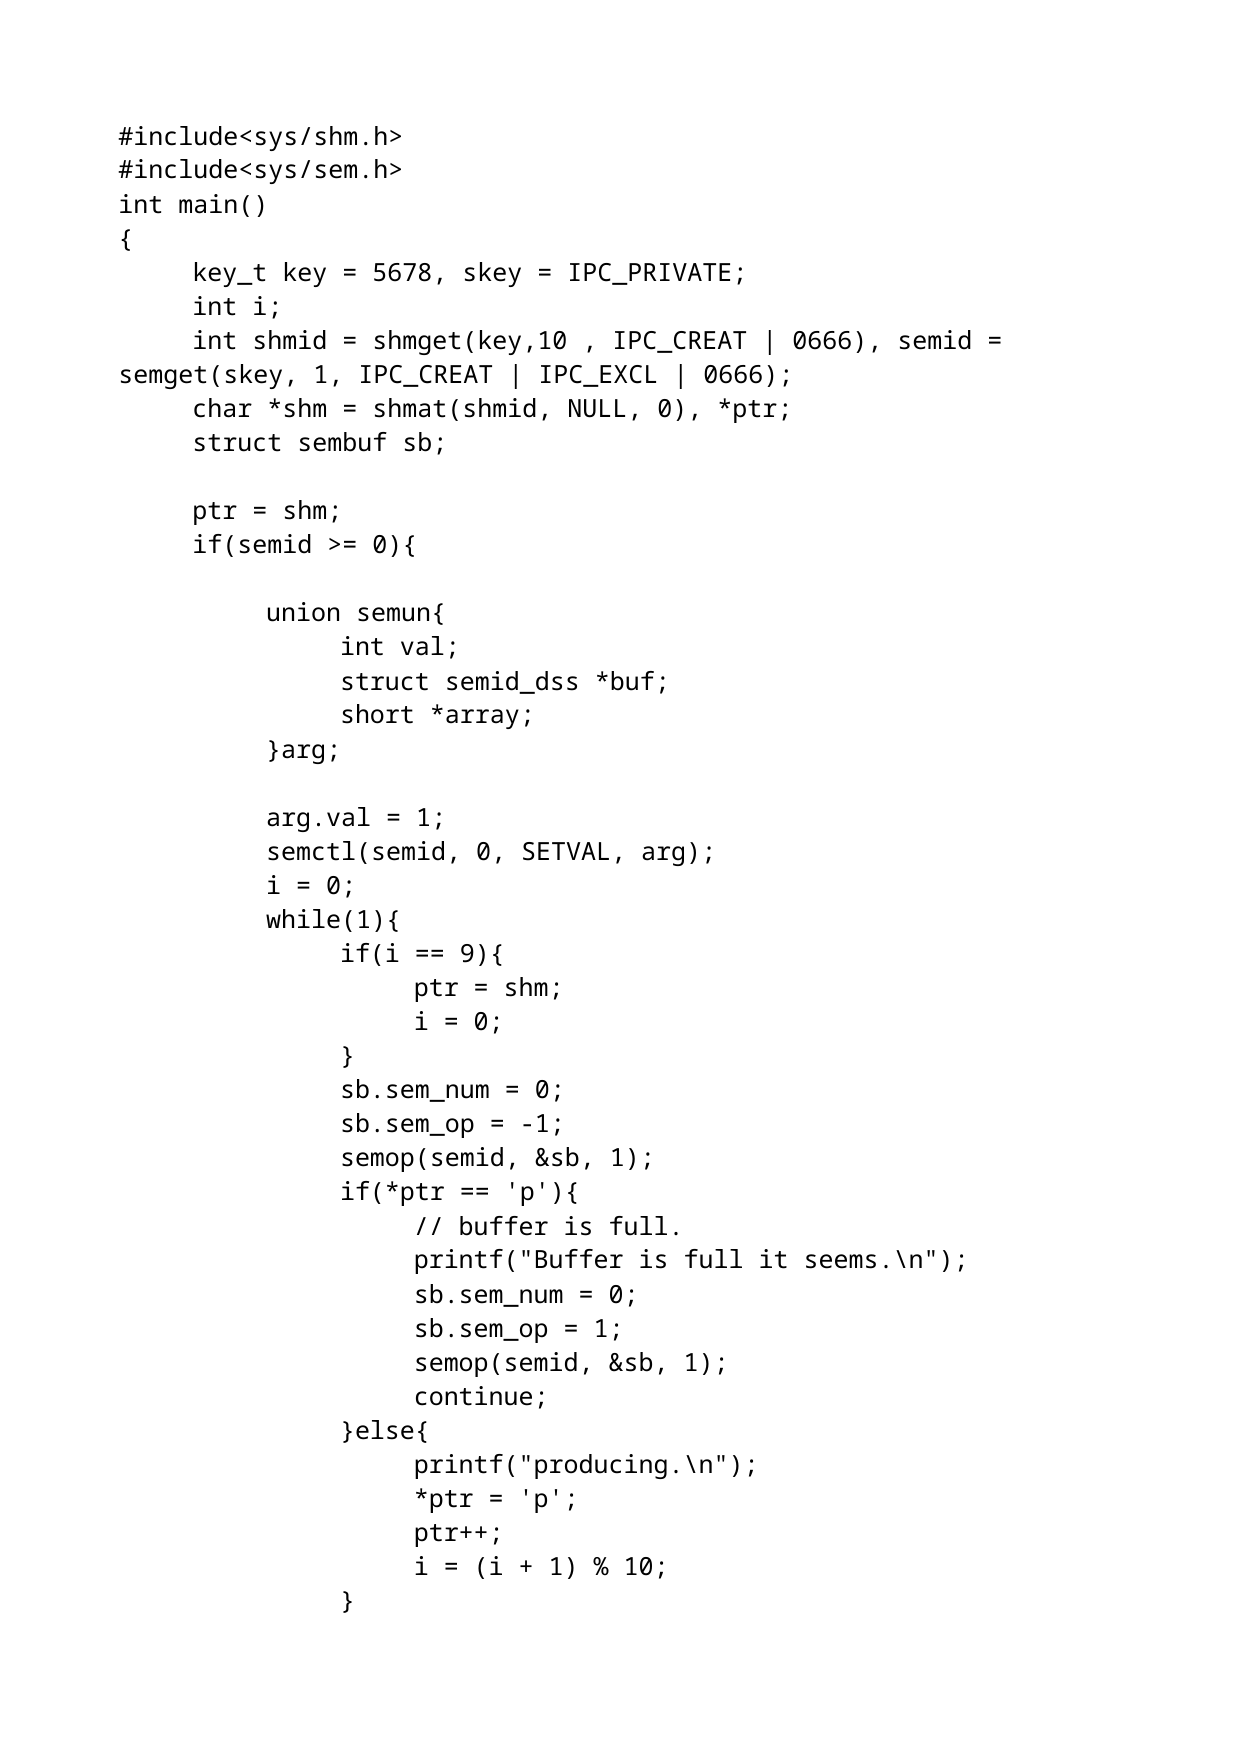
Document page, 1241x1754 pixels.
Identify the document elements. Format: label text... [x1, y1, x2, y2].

text char *shm = shmat(shmid, NULL, 0), *ptr; [118, 391, 1122, 425]
text if(*ptr == 'p'){ [118, 1174, 1122, 1208]
text struct semid_dss *buf; [118, 663, 1122, 697]
text int i; [118, 288, 1122, 322]
text }arg; [118, 731, 1122, 765]
text struct sembuf sb; [118, 425, 1122, 459]
text ptr = shm; [118, 970, 1122, 1004]
text if(i == 9){ [118, 936, 1122, 970]
text printf("producing.\n"); [118, 1447, 1122, 1481]
text while(1){ [118, 902, 1122, 936]
text } [118, 1583, 1122, 1617]
text printf("Buffer is full it seems.\n"); [118, 1242, 1122, 1276]
text i = (i + 1) % 10; [118, 1549, 1122, 1583]
text if(semid >= 0){ [118, 527, 1122, 561]
text int main() [118, 186, 1122, 220]
text union semun{ [118, 595, 1122, 629]
text sb.sem_num = 0; [118, 1276, 1122, 1310]
text sb.sem_op = -1; [118, 1106, 1122, 1140]
text ptr = shm; [118, 493, 1122, 527]
text #include<sys/sem.h> [118, 152, 1122, 186]
text int shmid = shmget(key,10 , IPC_CREAT | 0666), semid = semget(skey, 1, IPC_CREAT | IPC_EXCL | 0666); [118, 322, 1122, 391]
text continue; [118, 1378, 1122, 1412]
text short *array; [118, 697, 1122, 731]
text // buffer is full. [118, 1208, 1122, 1242]
text semop(semid, &sb, 1); [118, 1344, 1122, 1378]
text }else{ [118, 1412, 1122, 1447]
text i = 0; [118, 867, 1122, 902]
text } [118, 1038, 1122, 1072]
text int val; [118, 629, 1122, 663]
text *ptr = 'p'; [118, 1481, 1122, 1515]
text sb.sem_num = 0; [118, 1072, 1122, 1106]
text ptr++; [118, 1515, 1122, 1549]
text semctl(semid, 0, SETVAL, arg); [118, 833, 1122, 867]
text arg.val = 1; [118, 799, 1122, 833]
text i = 0; [118, 1004, 1122, 1038]
text #include<sys/shm.h> [118, 118, 1122, 152]
text semop(semid, &sb, 1); [118, 1140, 1122, 1174]
text { [118, 220, 1122, 254]
text key_t key = 5678, skey = IPC_PRIVATE; [118, 254, 1122, 288]
text sb.sem_op = 1; [118, 1310, 1122, 1344]
